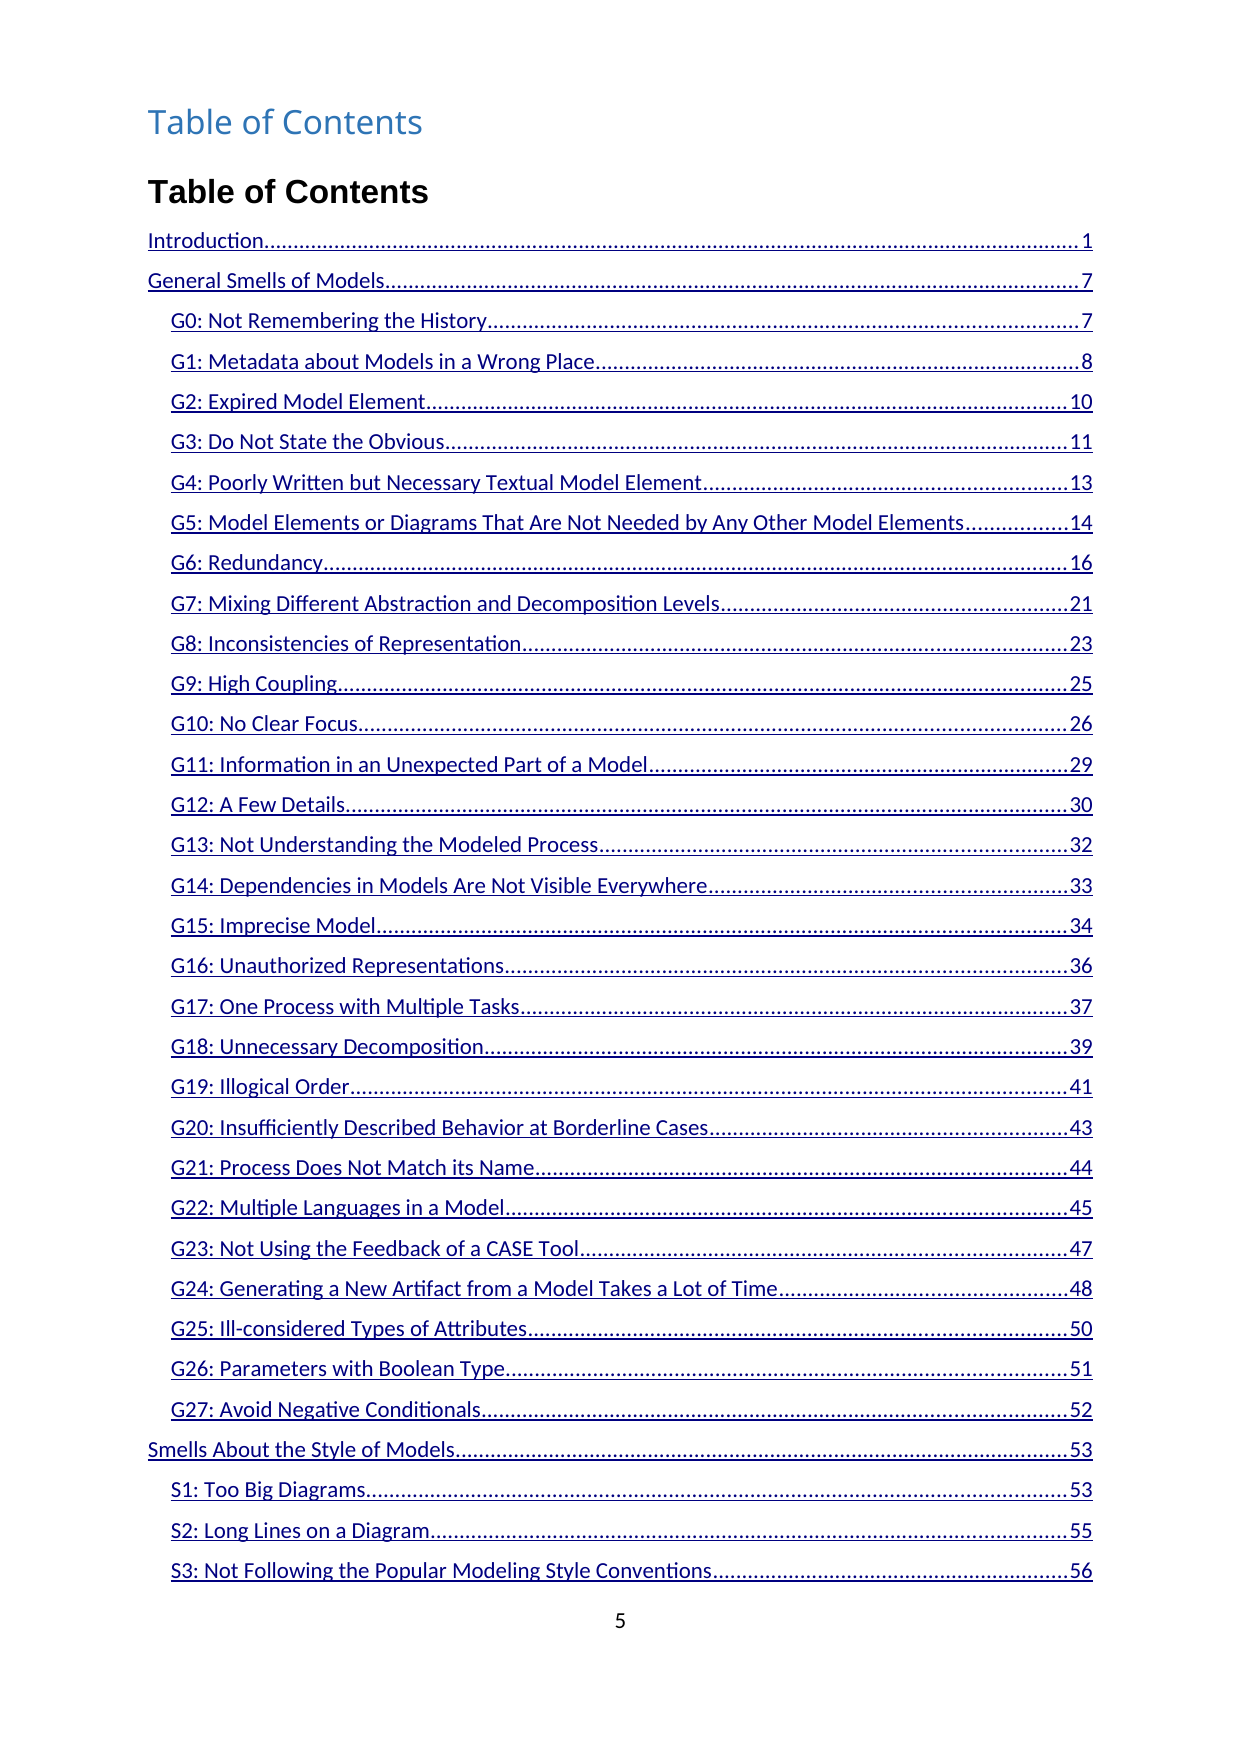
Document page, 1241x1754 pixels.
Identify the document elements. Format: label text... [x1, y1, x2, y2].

text G16: Unauthorized Representations 36 [171, 951, 1093, 976]
text G5: Model Elements or Diagrams That Are Not Needed by Any Other Model Elements 14 [171, 508, 1093, 532]
text G22: Multiple Languages in a Model 45 [171, 1193, 1093, 1217]
text G2: Expired Model Element 10 [171, 387, 1093, 411]
text G14: Dependencies in Models Are Not Visible Everywhere 33 [171, 871, 1093, 895]
text G27: Avoid Negative Conditionals 52 [171, 1395, 1093, 1419]
text Smells About the Style of Models 53 [148, 1435, 1093, 1459]
text G10: No Clear Focus 26 [171, 709, 1093, 734]
text G7: Mixing Different Abstraction and Decomposition Levels 21 [171, 589, 1093, 613]
text G19: Illogical Order 41 [171, 1072, 1093, 1097]
text G24: Generating a New Artifact from a Model Takes a Lot of Time 48 [171, 1274, 1093, 1298]
text G26: Parameters with Boolean Type 51 [171, 1354, 1093, 1379]
text G20: Insufficiently Described Behavior at Borderline Cases 43 [171, 1113, 1093, 1137]
subtitle Table of Contents [148, 172, 1093, 211]
text G21: Process Does Not Match its Name 44 [171, 1153, 1093, 1177]
text G4: Poorly Written but Necessary Textual Model Element 13 [171, 468, 1093, 492]
text G8: Inconsistencies of Representation 23 [171, 629, 1093, 653]
text G12: A Few Details 30 [171, 790, 1093, 814]
text G0: Not Remembering the History 7 [171, 306, 1093, 331]
text Introduction 1 [148, 226, 1093, 250]
text G13: Not Understanding the Modeled Process 32 [171, 831, 1093, 855]
text S3: Not Following the Popular Modeling Style Conventions 56 [171, 1556, 1093, 1580]
text General Smells of Models 7 [148, 266, 1093, 290]
text G1: Metadata about Models in a Wrong Place 8 [171, 347, 1093, 371]
text G6: Redundancy 16 [171, 548, 1093, 572]
text S2: Long Lines on a Diagram 55 [171, 1516, 1093, 1540]
text G9: High Coupling 25 [171, 669, 1093, 693]
text G11: Information in an Unexpected Part of a Model 29 [171, 750, 1093, 774]
text G3: Do Not State the Obvious 11 [171, 427, 1093, 452]
text G25: Ill-considered Types of Attributes 50 [171, 1314, 1093, 1338]
text G23: Not Using the Feedback of a CASE Tool 47 [171, 1234, 1093, 1258]
text G15: Imprecise Model 34 [171, 911, 1093, 935]
text S1: Too Big Diagrams 53 [171, 1476, 1093, 1500]
subtitle Table of Contents [148, 99, 1093, 144]
text G18: Unnecessary Decomposition 39 [171, 1032, 1093, 1056]
text G17: One Process with Multiple Tasks 37 [171, 992, 1093, 1016]
